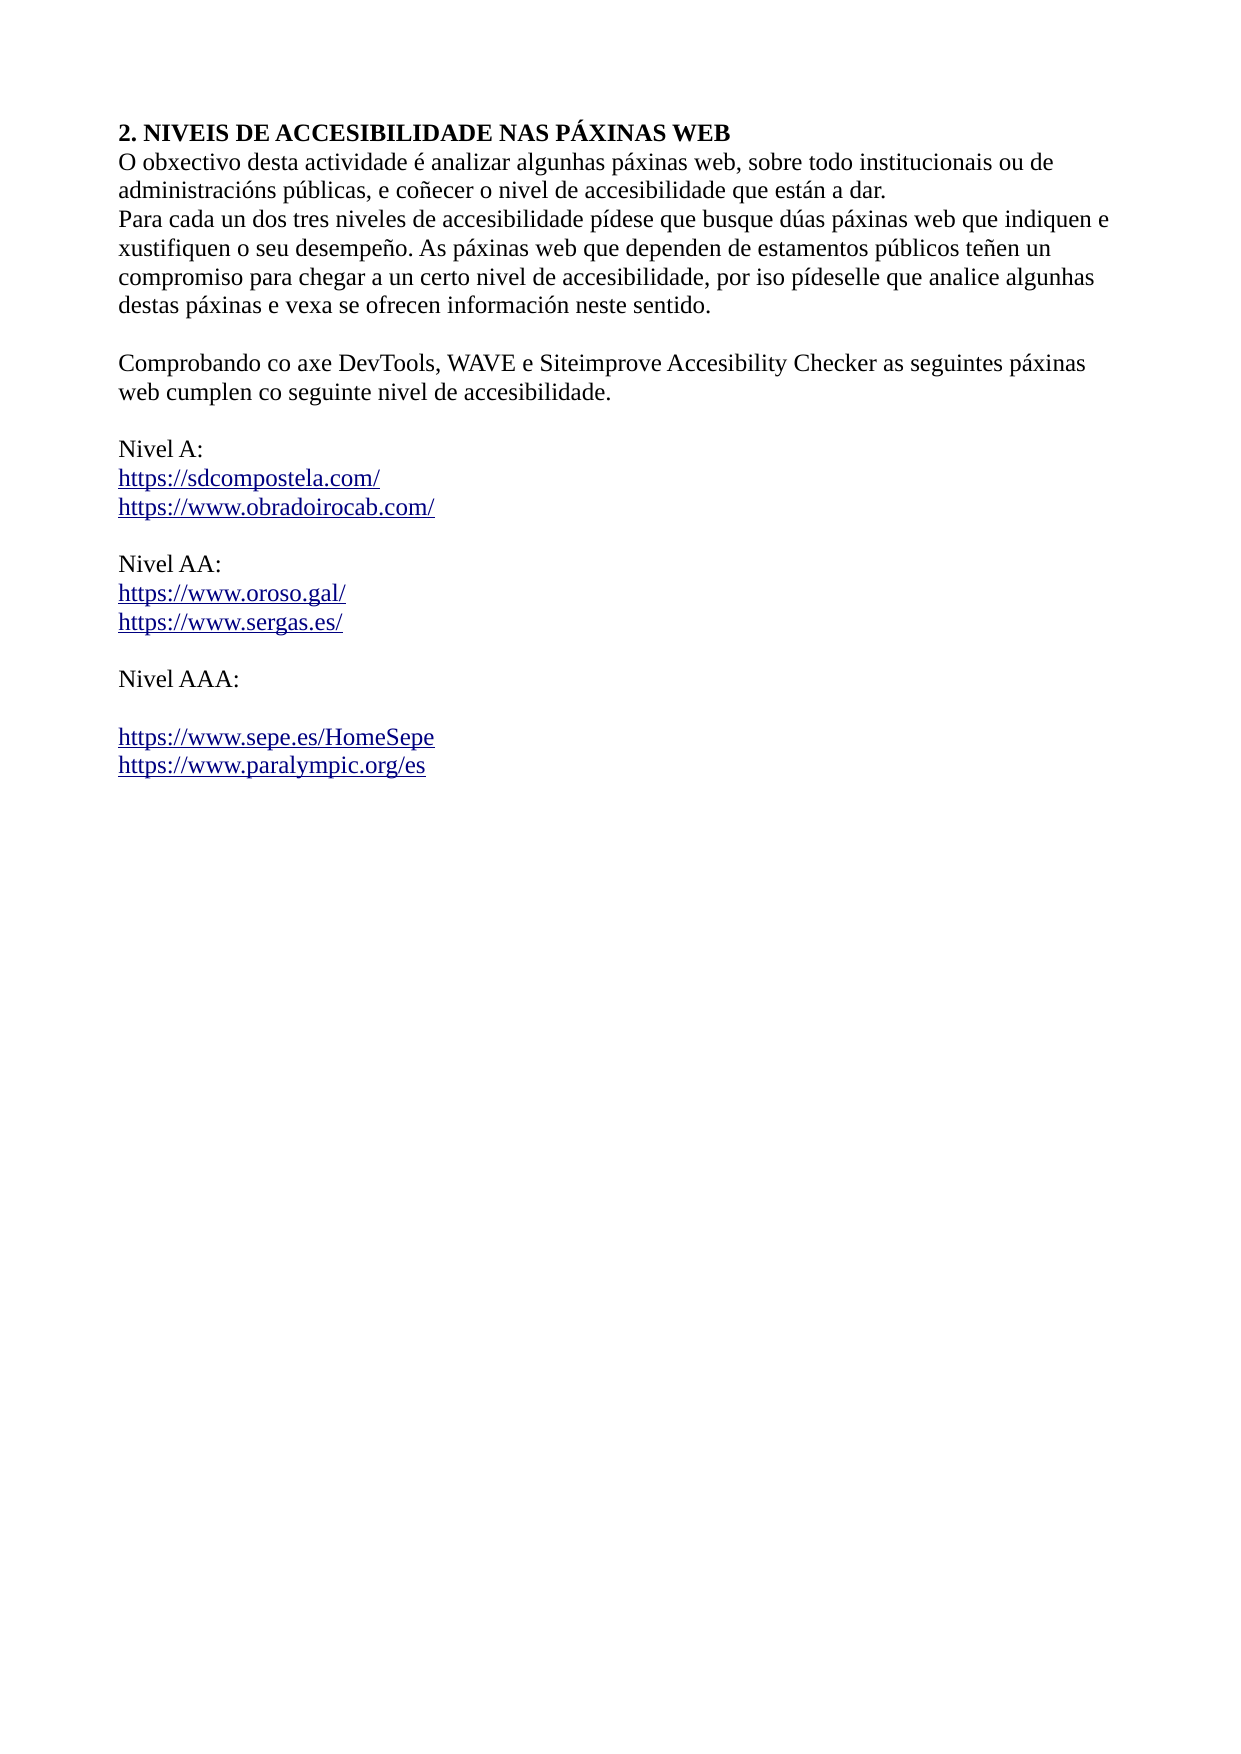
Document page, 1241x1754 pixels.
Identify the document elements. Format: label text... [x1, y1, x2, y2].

text https://www.obradoirocab.com/ [118, 492, 1122, 521]
text https://www.paralympic.org/es [118, 751, 1122, 779]
text Nivel A: [118, 434, 1122, 463]
text https://www.sergas.es/ [118, 607, 1122, 636]
text Nivel AAA: [118, 664, 1122, 693]
text Nivel AA: [118, 549, 1122, 578]
text 2. NIVEIS DE ACCESIBILIDADE NAS PÁXINAS WEB [118, 118, 1122, 147]
text Para cada un dos tres niveles de accesibilidade pídese que busque dúas páxinas web que indiquen e xustifiquen o seu desempeño. As páxinas web que dependen de estamentos públicos teñen un compromiso para chegar a un certo nivel de accesibilidade, por iso pídeselle que analice algunhas destas páxinas e vexa se ofrecen información neste sentido. [118, 204, 1122, 319]
text O obxectivo desta actividade é analizar algunhas páxinas web, sobre todo institucionais ou de administracións públicas, e coñecer o nivel de accesibilidade que están a dar. [118, 147, 1122, 204]
text Comprobando co axe DevTools, WAVE e Siteimprove Accesibility Checker as seguintes páxinas web cumplen co seguinte nivel de accesibilidade. [118, 348, 1122, 406]
text https://sdcompostela.com/ [118, 463, 1122, 492]
text https://www.sepe.es/HomeSepe [118, 722, 1122, 751]
text https://www.oroso.gal/ [118, 578, 1122, 607]
